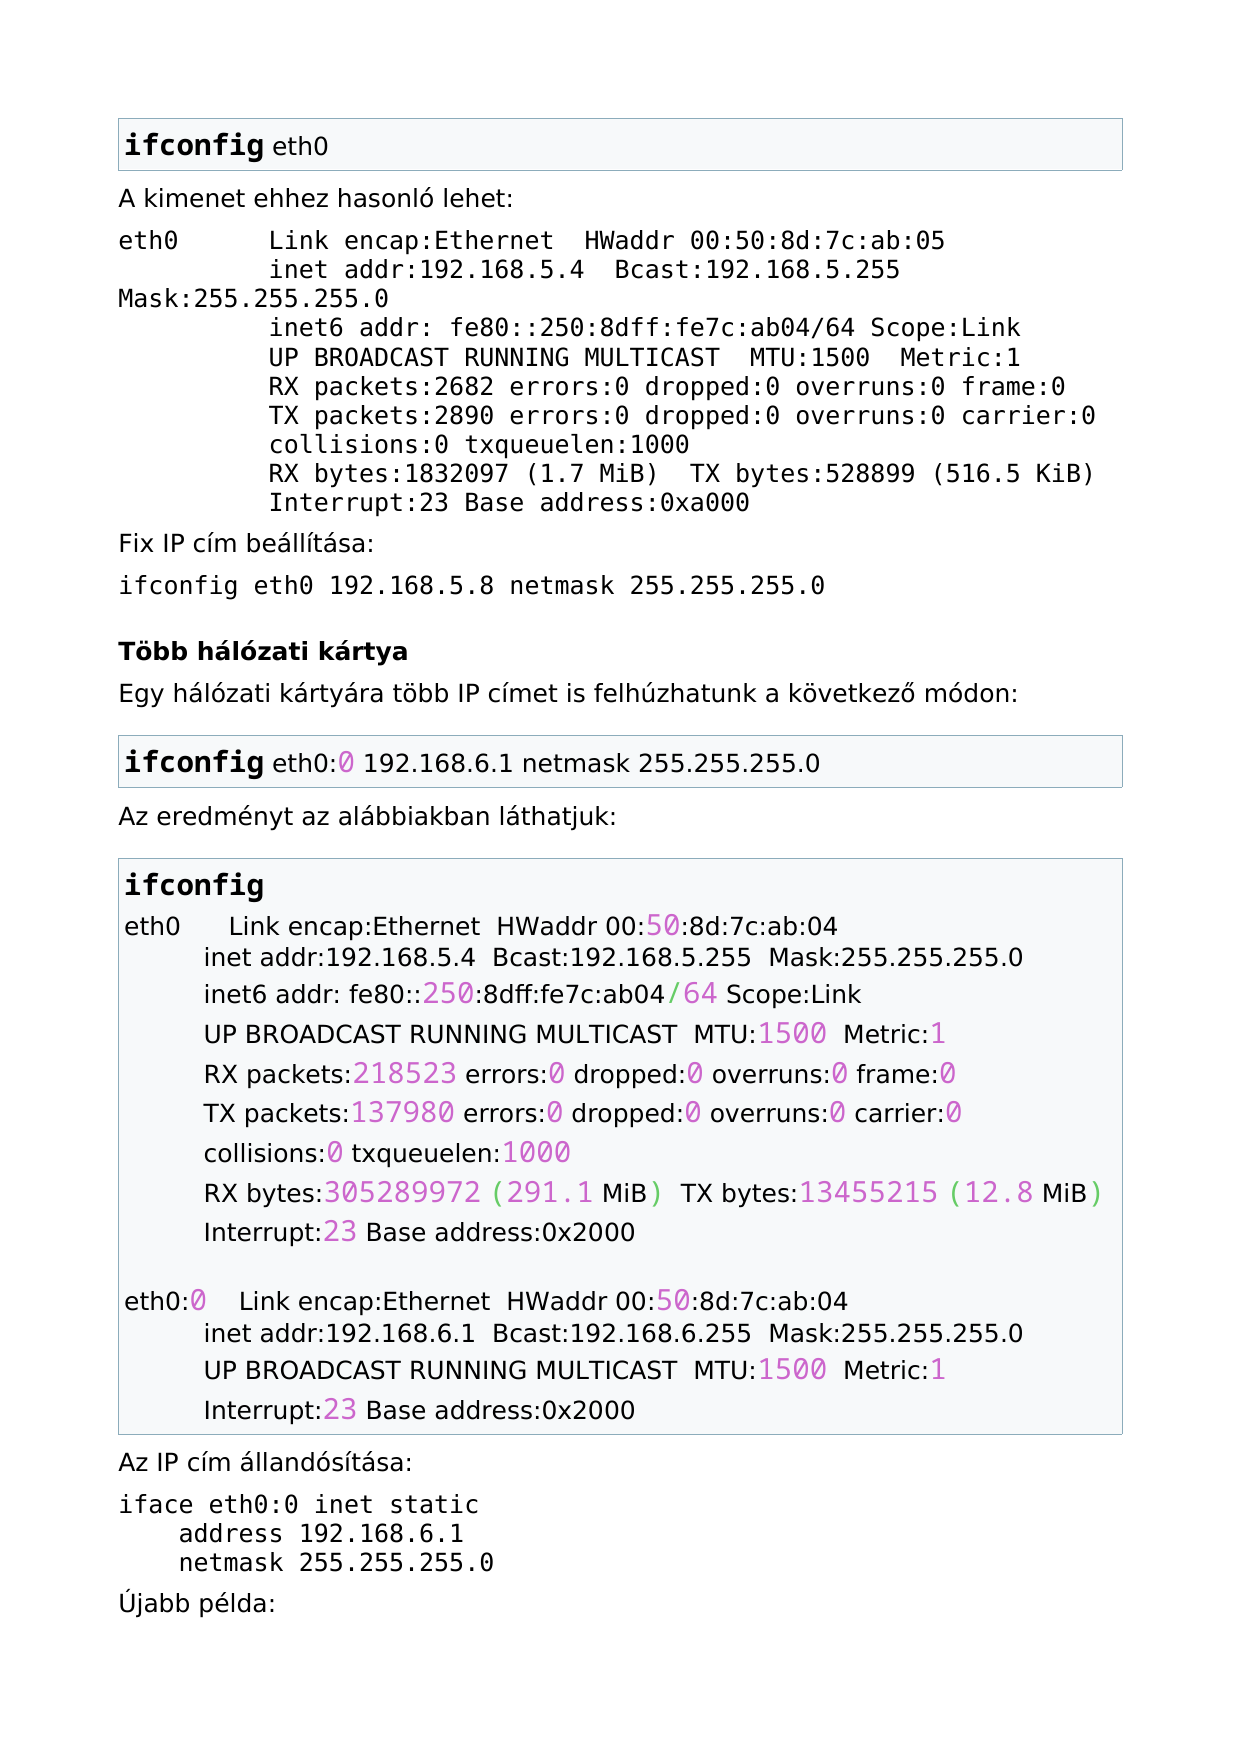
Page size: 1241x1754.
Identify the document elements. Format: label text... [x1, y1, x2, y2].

text eth0 Link encap:Ethernet HWaddr 00:50:8d:7c:ab:05 inet addr:192.168.5.4 Bcast:192.168.5.255 Mask:255.255.255.0 inet6 addr: fe80::250:8dff:fe7c:ab04/64 Scope:Link UP BROADCAST RUNNING MULTICAST MTU:1500 Metric:1 RX packets:2682 errors:0 dropped:0 overruns:0 frame:0 TX packets:2890 errors:0 dropped:0 overruns:0 carrier:0 collisions:0 txqueuelen:1000 RX bytes:1832097 (1.7 MiB) TX bytes:528899 (516.5 KiB) Interrupt:23 Base address:0xa000 [118, 226, 1122, 518]
text A kimenet ehhez hasonló lehet: [118, 184, 1122, 214]
subtitle Több hálózati kártya [118, 637, 1122, 666]
text Az eredményt az alábbiakban láthatjuk: [118, 802, 1122, 831]
text Újabb példa: [118, 1589, 1122, 1619]
table_header ifconfig eth0 [119, 119, 1122, 169]
text ifconfig eth0 192.168.5.8 netmask 255.255.255.0 [118, 571, 1122, 600]
text Egy hálózati kártyára több IP címet is felhúzhatunk a következő módon: [118, 679, 1122, 708]
text iface eth0:0 inet static address 192.168.6.1 netmask 255.255.255.0 [118, 1490, 1122, 1578]
table_header ifconfig eth0:0 192.168.6.1 netmask 255.255.255.0 [119, 736, 1122, 787]
table_header ifconfig eth0 Link encap:Ethernet HWaddr 00:50:8d:7c:ab:04 inet addr:192.168.5.4 Bcast:192.168.5.255 Mask:255.255.255.0 inet6 addr: fe80::250:8dff:fe7c:ab04/64 Scope:Link UP BROADCAST RUNNING MULTICAST MTU:1500 Metric:1 RX packets:218523 errors:0 dropped:0 overruns:0 frame:0 TX packets:137980 errors:0 dropped:0 overruns:0 carrier:0 collisions:0 txqueuelen:1000 RX bytes:305289972 (291.1 MiB) TX bytes:13455215 (12.8 MiB) Interrupt:23 Base address:0x2000 eth0:0 Link encap:Ethernet HWaddr 00:50:8d:7c:ab:04 inet addr:192.168.6.1 Bcast:192.168.6.255 Mask:255.255.255.0 UP BROADCAST RUNNING MULTICAST MTU:1500 Metric:1 Interrupt:23 Base address:0x2000 [119, 859, 1122, 1434]
text Fix IP cím beállítása: [118, 529, 1122, 559]
text Az IP cím állandósítása: [118, 1448, 1122, 1478]
